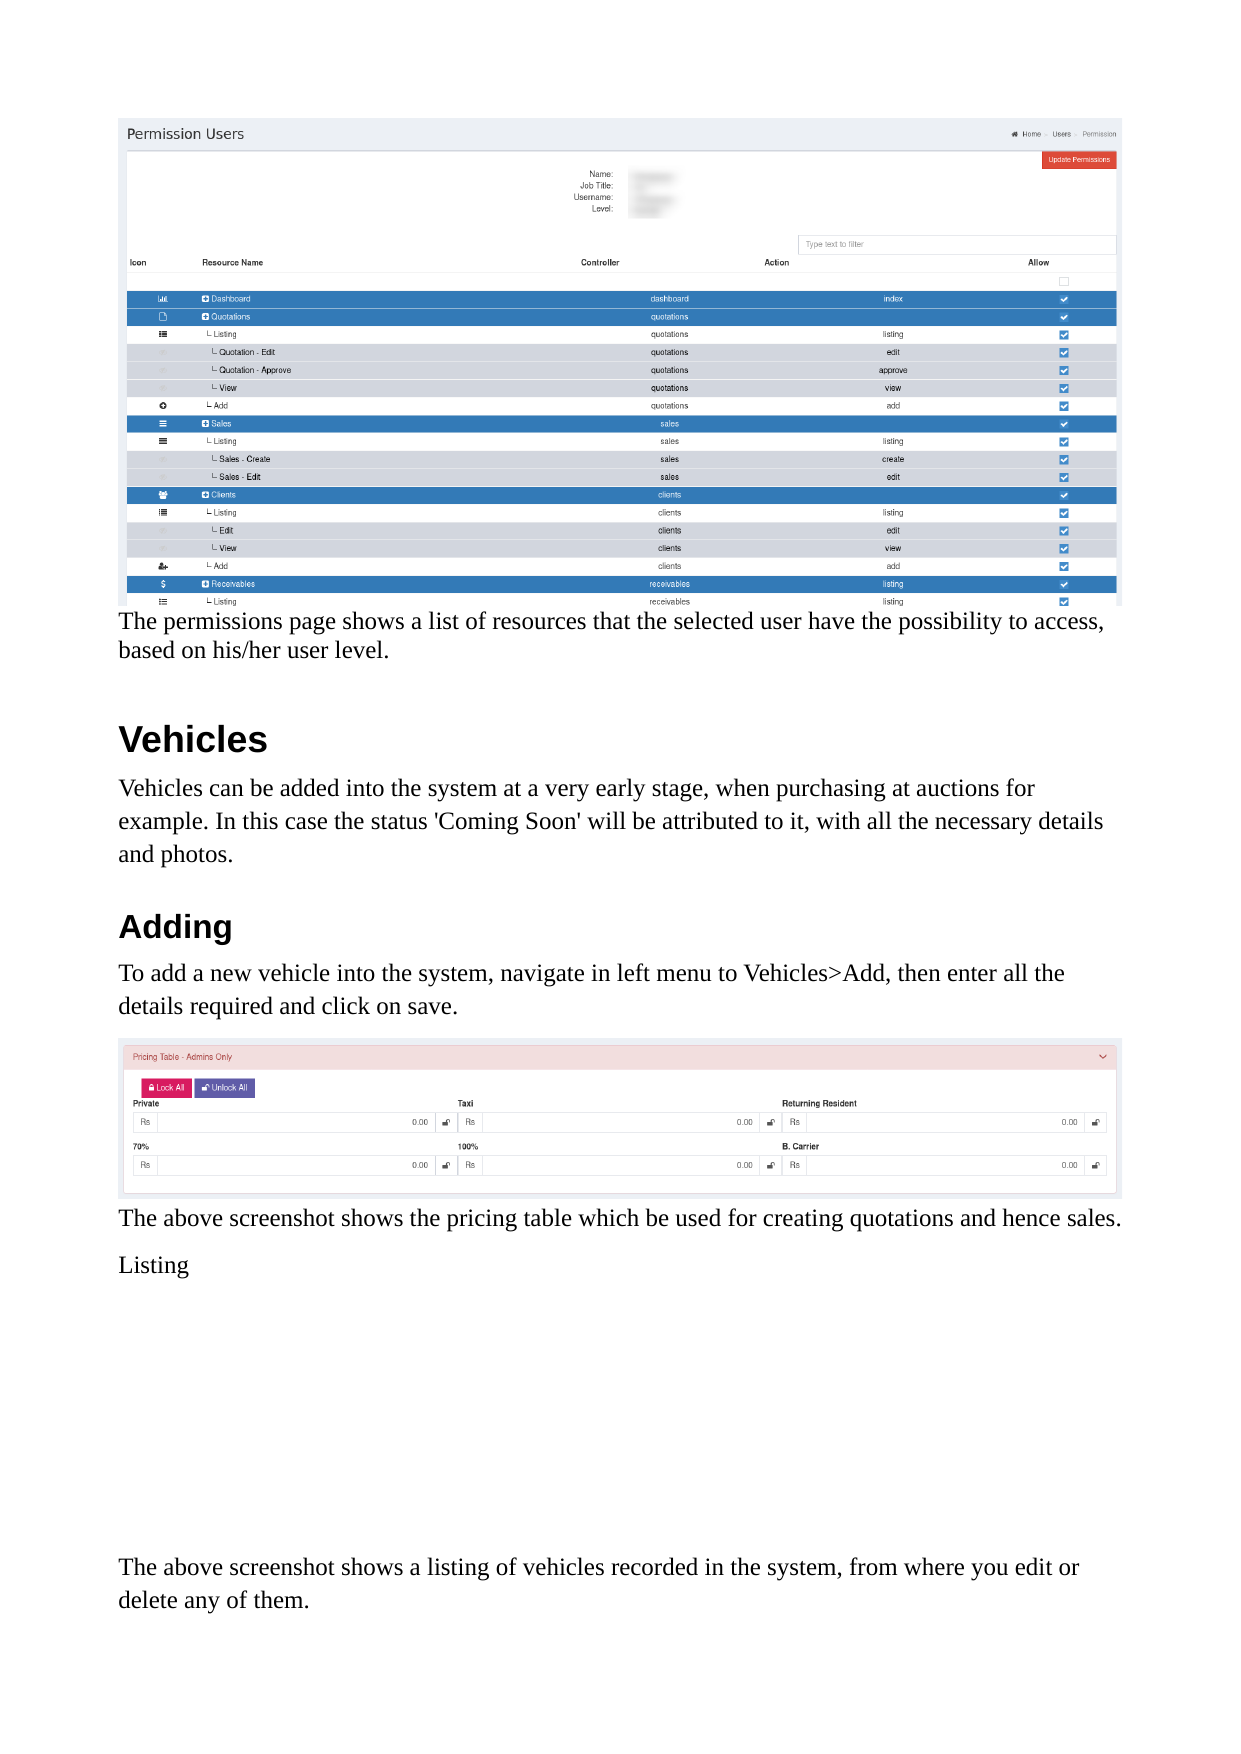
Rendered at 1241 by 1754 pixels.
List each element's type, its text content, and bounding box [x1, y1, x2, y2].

text The above screenshot shows the pricing table which be used for creating quotations and hence sales. [118, 1199, 1122, 1232]
text The above screenshot shows a listing of vehicles recorded in the system, from where you edit or delete any of them. [118, 1298, 1122, 1614]
picture [118, 118, 1123, 606]
picture [118, 1038, 1123, 1199]
subtitle Adding [118, 907, 1122, 946]
text Vehicles can be added into the system at a very early stage, when purchasing at auctions for example. In this case the status 'Coming Soon' will be attributed to it, with all the necessary details and photos. [118, 773, 1122, 868]
text To add a new vehicle into the system, navigate in left menu to Vehicles>Add, then enter all the details required and click on save. [118, 958, 1122, 1020]
subtitle Vehicles [118, 717, 1122, 760]
text Listing [118, 1250, 1122, 1279]
text The permissions page shows a list of resources that the selected user have the possibility to access, based on his/her user level. [118, 606, 1122, 663]
